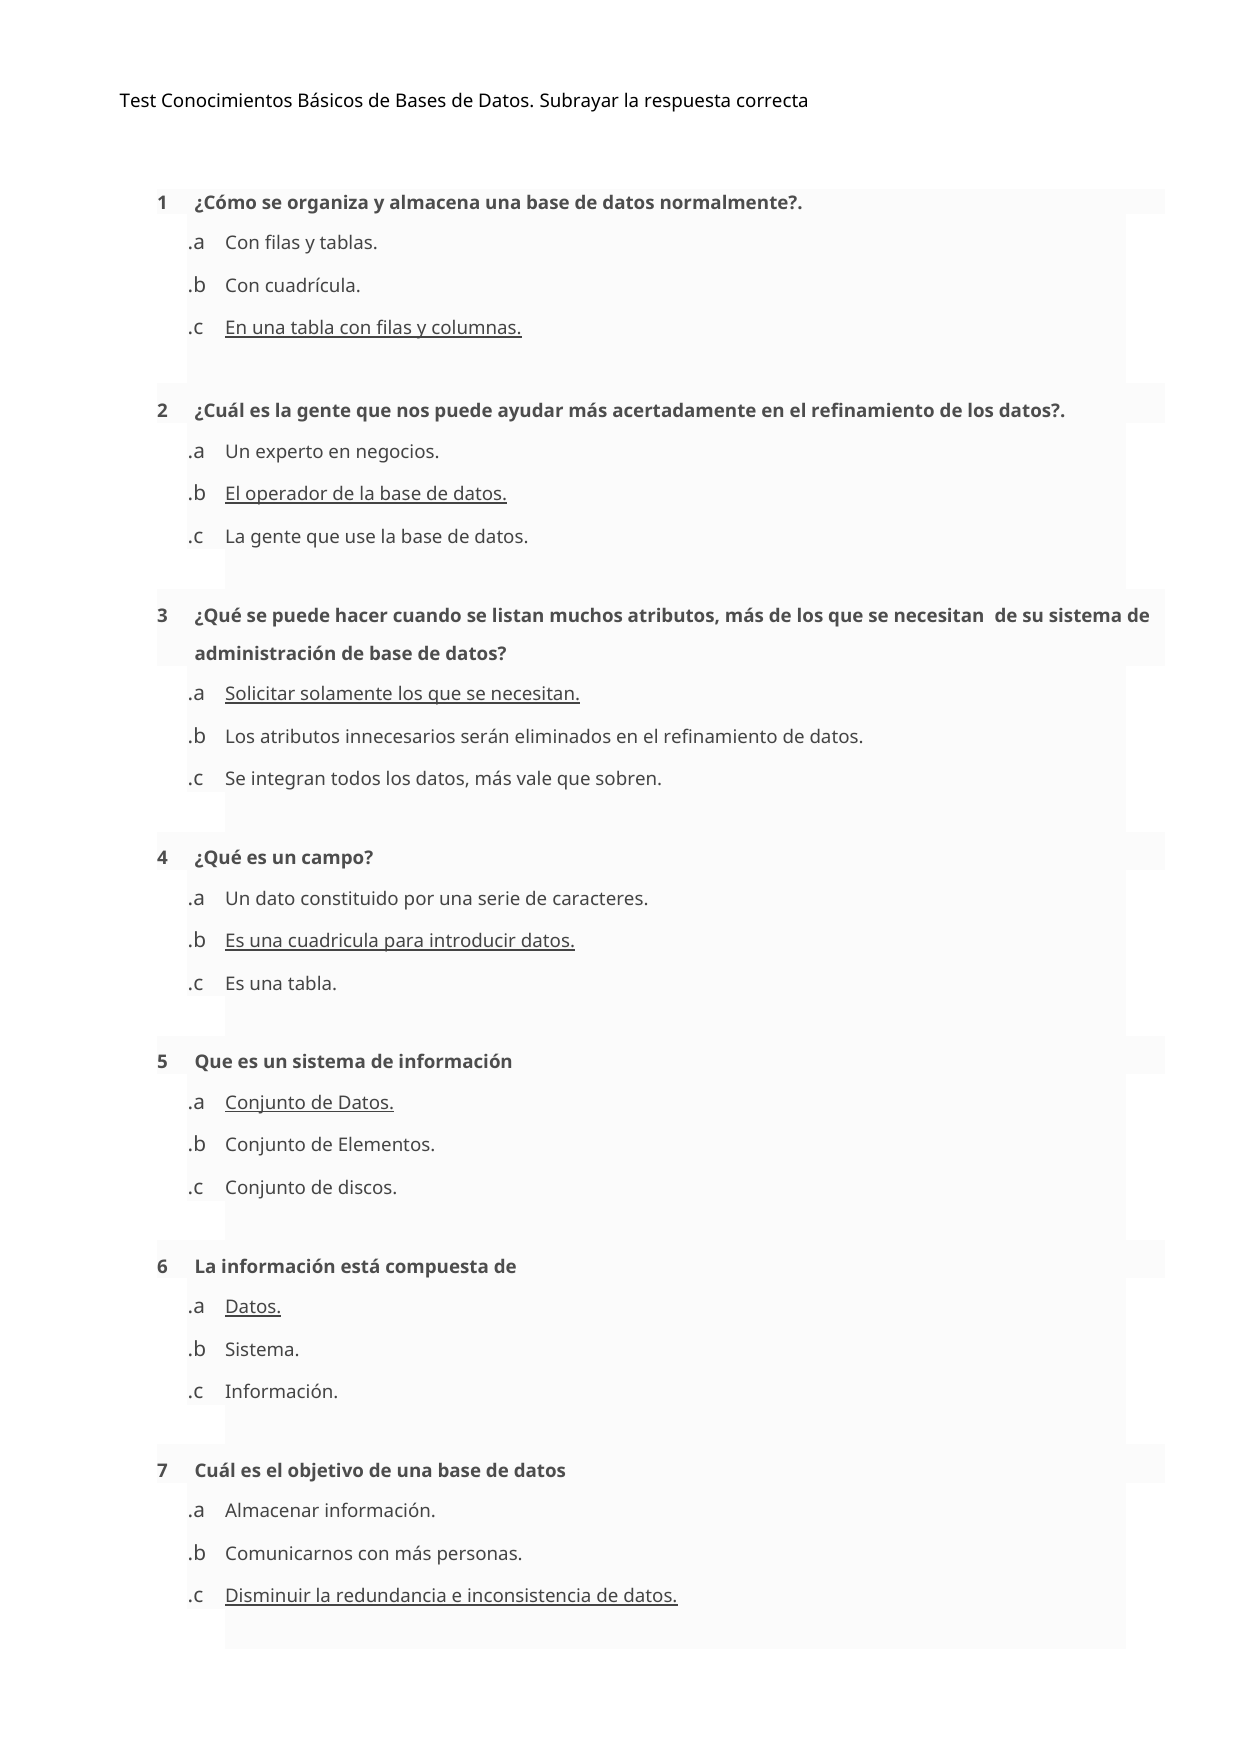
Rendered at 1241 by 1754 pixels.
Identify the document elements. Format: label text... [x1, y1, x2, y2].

list Que es un sistema de información [157, 1049, 1165, 1074]
list Con filas y tablas. [187, 227, 1126, 256]
list Datos. [187, 1291, 1126, 1319]
list Los atributos innecesarios serán eliminados en el refinamiento de datos. [187, 721, 1126, 749]
list Almacenar información. [187, 1495, 1126, 1524]
list Comunicarnos con más personas. [187, 1538, 1126, 1566]
list Con cuadrícula. [187, 270, 1126, 298]
text Test Conocimientos Básicos de Bases de Datos. Subrayar la respuesta correcta [75, 87, 1165, 113]
list Es una cuadricula para introducir datos. [187, 925, 1126, 954]
list ¿Qué es un campo? [157, 844, 1165, 870]
list La gente que use la base de datos. [187, 521, 1126, 549]
list Información. [187, 1376, 1126, 1405]
list Solicitar solamente los que se necesitan. [187, 678, 1126, 707]
list ¿Cómo se organiza y almacena una base de datos normalmente?. [157, 189, 1165, 214]
list Disminuir la redundancia e inconsistencia de datos. [187, 1581, 1126, 1609]
list Conjunto de discos. [187, 1172, 1126, 1201]
list En una tabla con filas y columnas. [187, 312, 1126, 341]
list ¿Cuál es la gente que nos puede ayudar más acertadamente en el refinamiento de los datos?. [157, 398, 1165, 423]
list Cuál es el objetivo de una base de datos [157, 1457, 1165, 1483]
list Un dato constituido por una serie de caracteres. [187, 883, 1126, 911]
list Se integran todos los datos, más vale que sobren. [187, 763, 1126, 792]
list Conjunto de Elementos. [187, 1129, 1126, 1158]
list El operador de la base de datos. [187, 478, 1126, 507]
list Un experto en negocios. [187, 436, 1126, 464]
list ¿Qué se puede hacer cuando se listan muchos atributos, más de los que se necesitan de su sistema de administración de base de datos? [157, 602, 1165, 666]
list Conjunto de Datos. [187, 1087, 1126, 1115]
list La información está compuesta de [157, 1253, 1165, 1278]
list Sistema. [187, 1334, 1126, 1362]
list Es una tabla. [187, 968, 1126, 996]
